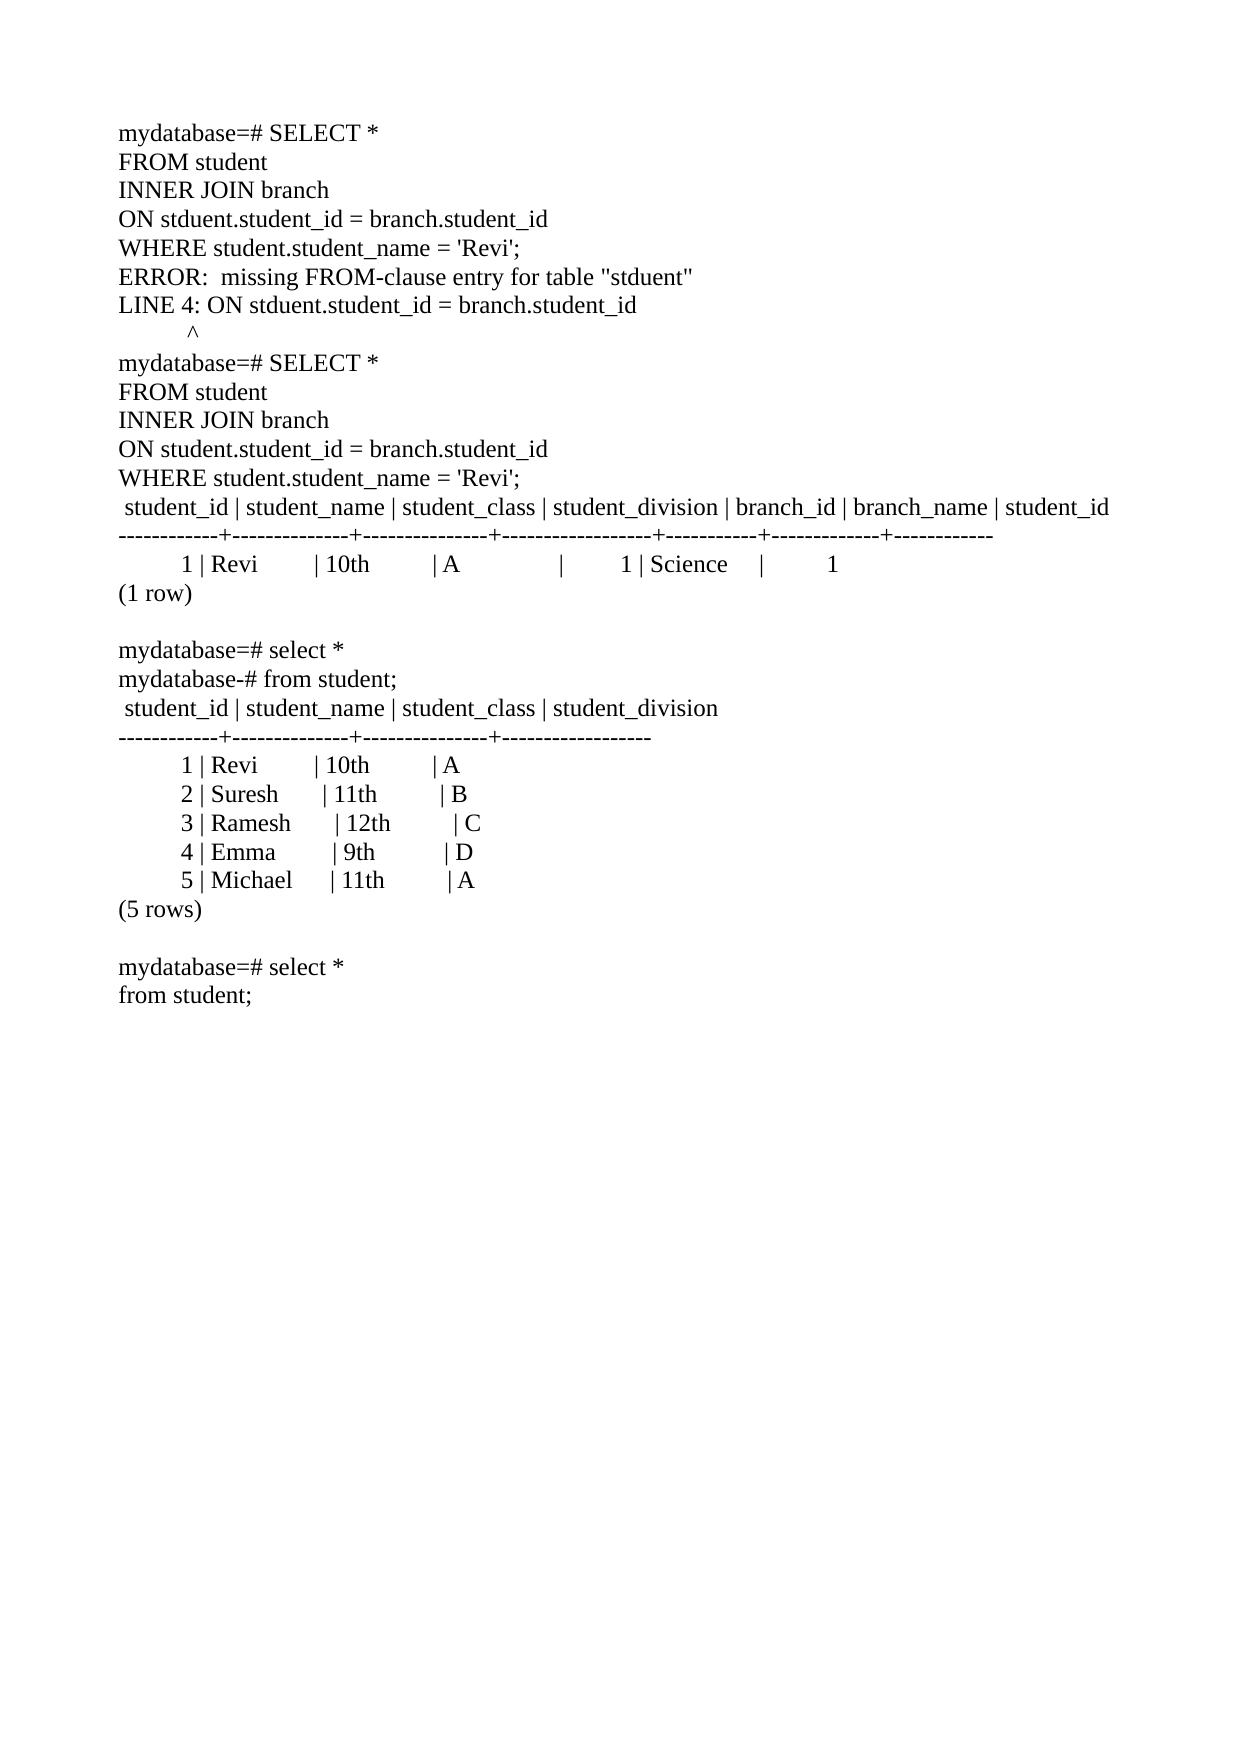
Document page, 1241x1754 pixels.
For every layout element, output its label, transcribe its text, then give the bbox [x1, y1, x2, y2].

text mydatabase=# select * [118, 952, 1122, 981]
text (1 row) [118, 578, 1122, 607]
text from student; [118, 981, 1122, 1009]
text ------------+--------------+---------------+------------------+-----------+-------------+------------ [118, 521, 1122, 549]
text student_id | student_name | student_class | student_division | branch_id | branch_name | student_id [118, 492, 1122, 521]
text 4 | Emma | 9th | D [118, 837, 1122, 866]
text 1 | Revi | 10th | A | 1 | Science | 1 [118, 549, 1122, 578]
text WHERE student.student_name = 'Revi'; [118, 463, 1122, 492]
text mydatabase=# SELECT * [118, 118, 1122, 147]
text 3 | Ramesh | 12th | C [118, 808, 1122, 837]
text INNER JOIN branch [118, 406, 1122, 434]
text LINE 4: ON stduent.student_id = branch.student_id [118, 291, 1122, 319]
text (5 rows) [118, 894, 1122, 923]
text 2 | Suresh | 11th | B [118, 779, 1122, 808]
text ON stduent.student_id = branch.student_id [118, 204, 1122, 233]
text INNER JOIN branch [118, 176, 1122, 204]
text ^ [118, 319, 1122, 348]
text FROM student [118, 147, 1122, 176]
text ------------+--------------+---------------+------------------ [118, 722, 1122, 751]
text ERROR: missing FROM-clause entry for table "stduent" [118, 262, 1122, 291]
text 1 | Revi | 10th | A [118, 751, 1122, 779]
text mydatabase-# from student; [118, 664, 1122, 693]
text 5 | Michael | 11th | A [118, 866, 1122, 894]
text mydatabase=# SELECT * [118, 348, 1122, 377]
text ON student.student_id = branch.student_id [118, 434, 1122, 463]
text WHERE student.student_name = 'Revi'; [118, 233, 1122, 262]
text mydatabase=# select * [118, 636, 1122, 664]
text student_id | student_name | student_class | student_division [118, 693, 1122, 722]
text FROM student [118, 377, 1122, 406]
